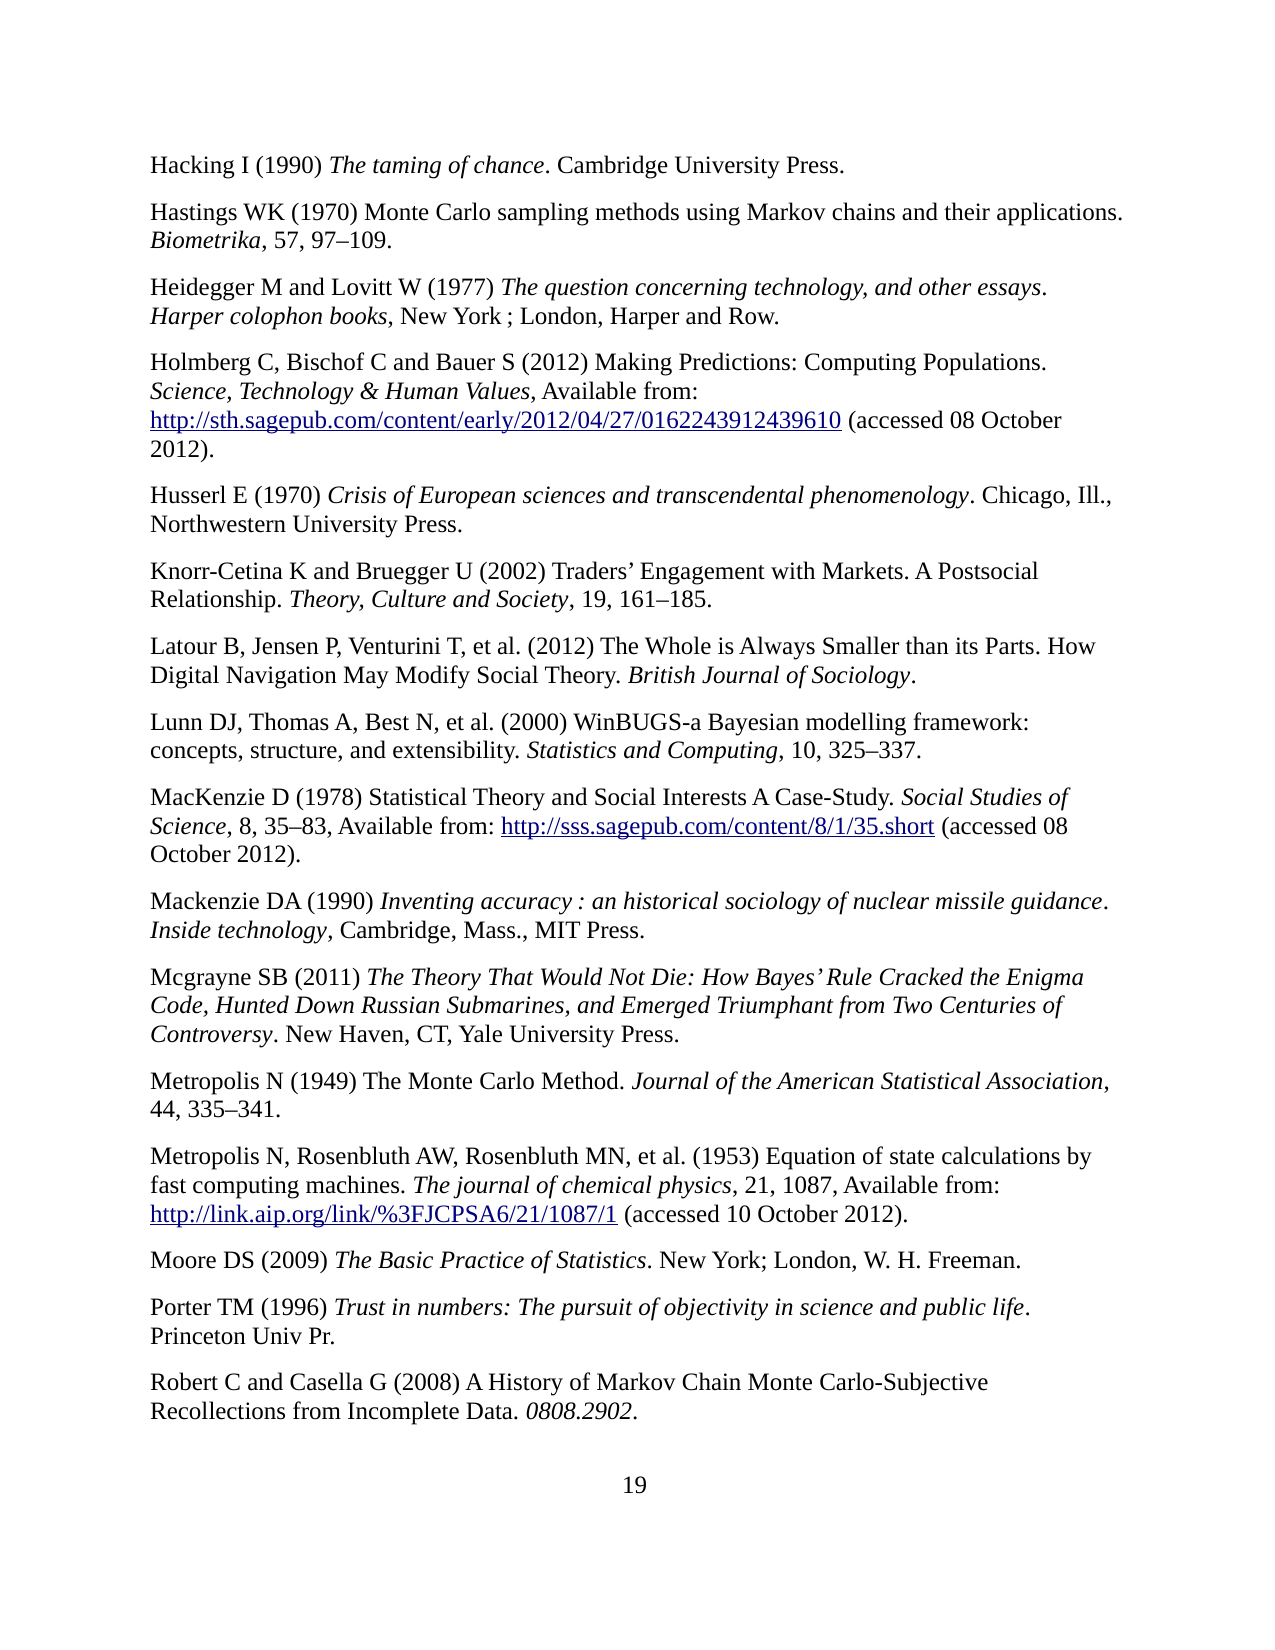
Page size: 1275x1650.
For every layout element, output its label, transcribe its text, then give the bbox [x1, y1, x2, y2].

text Mackenzie DA (1990) Inventing accuracy : an historical sociology of nuclear missile guidance. Inside technology, Cambridge, Mass., MIT Press. [150, 886, 1125, 944]
text Holmberg C, Bischof C and Bauer S (2012) Making Predictions: Computing Populations. Science, Technology & Human Values, Available from: http://sth.sagepub.com/content/early/2012/04/27/0162243912439610 (accessed 08 October 2012). [150, 347, 1125, 462]
text Knorr-Cetina K and Bruegger U (2002) Traders’ Engagement with Markets. A Postsocial Relationship. Theory, Culture and Society, 19, 161–185. [150, 556, 1125, 613]
text Moore DS (2009) The Basic Practice of Statistics. New York; London, W. H. Freeman. [150, 1245, 1125, 1274]
text MacKenzie D (1978) Statistical Theory and Social Interests A Case-Study. Social Studies of Science, 8, 35–83, Available from: http://sss.sagepub.com/content/8/1/35.short (accessed 08 October 2012). [150, 782, 1125, 868]
text Hacking I (1990) The taming of chance. Cambridge University Press. [150, 150, 1125, 179]
text Hastings WK (1970) Monte Carlo sampling methods using Markov chains and their applications. Biometrika, 57, 97–109. [150, 197, 1125, 254]
text Latour B, Jensen P, Venturini T, et al. (2012) The Whole is Always Smaller than its Parts. How Digital Navigation May Modify Social Theory. British Journal of Sociology. [150, 631, 1125, 689]
text Metropolis N, Rosenbluth AW, Rosenbluth MN, et al. (1953) Equation of state calculations by fast computing machines. The journal of chemical physics, 21, 1087, Available from: http://link.aip.org/link/%3FJCPSA6/21/1087/1 (accessed 10 October 2012). [150, 1141, 1125, 1227]
text Heidegger M and Lovitt W (1977) The question concerning technology, and other essays. Harper colophon books, New York ; London, Harper and Row. [150, 272, 1125, 329]
text Porter TM (1996) Trust in numbers: The pursuit of objectivity in science and public life. Princeton Univ Pr. [150, 1292, 1125, 1349]
text Metropolis N (1949) The Monte Carlo Method. Journal of the American Statistical Association, 44, 335–341. [150, 1066, 1125, 1123]
text Lunn DJ, Thomas A, Best N, et al. (2000) WinBUGS-a Bayesian modelling framework: concepts, structure, and extensibility. Statistics and Computing, 10, 325–337. [150, 707, 1125, 764]
text Robert C and Casella G (2008) A History of Markov Chain Monte Carlo-Subjective Recollections from Incomplete Data. 0808.2902. [150, 1367, 1125, 1425]
text Mcgrayne SB (2011) The Theory That Would Not Die: How Bayes’ Rule Cracked the Enigma Code, Hunted Down Russian Submarines, and Emerged Triumphant from Two Centuries of Controversy. New Haven, CT, Yale University Press. [150, 962, 1125, 1048]
text Husserl E (1970) Crisis of European sciences and transcendental phenomenology. Chicago, Ill., Northwestern University Press. [150, 480, 1125, 538]
